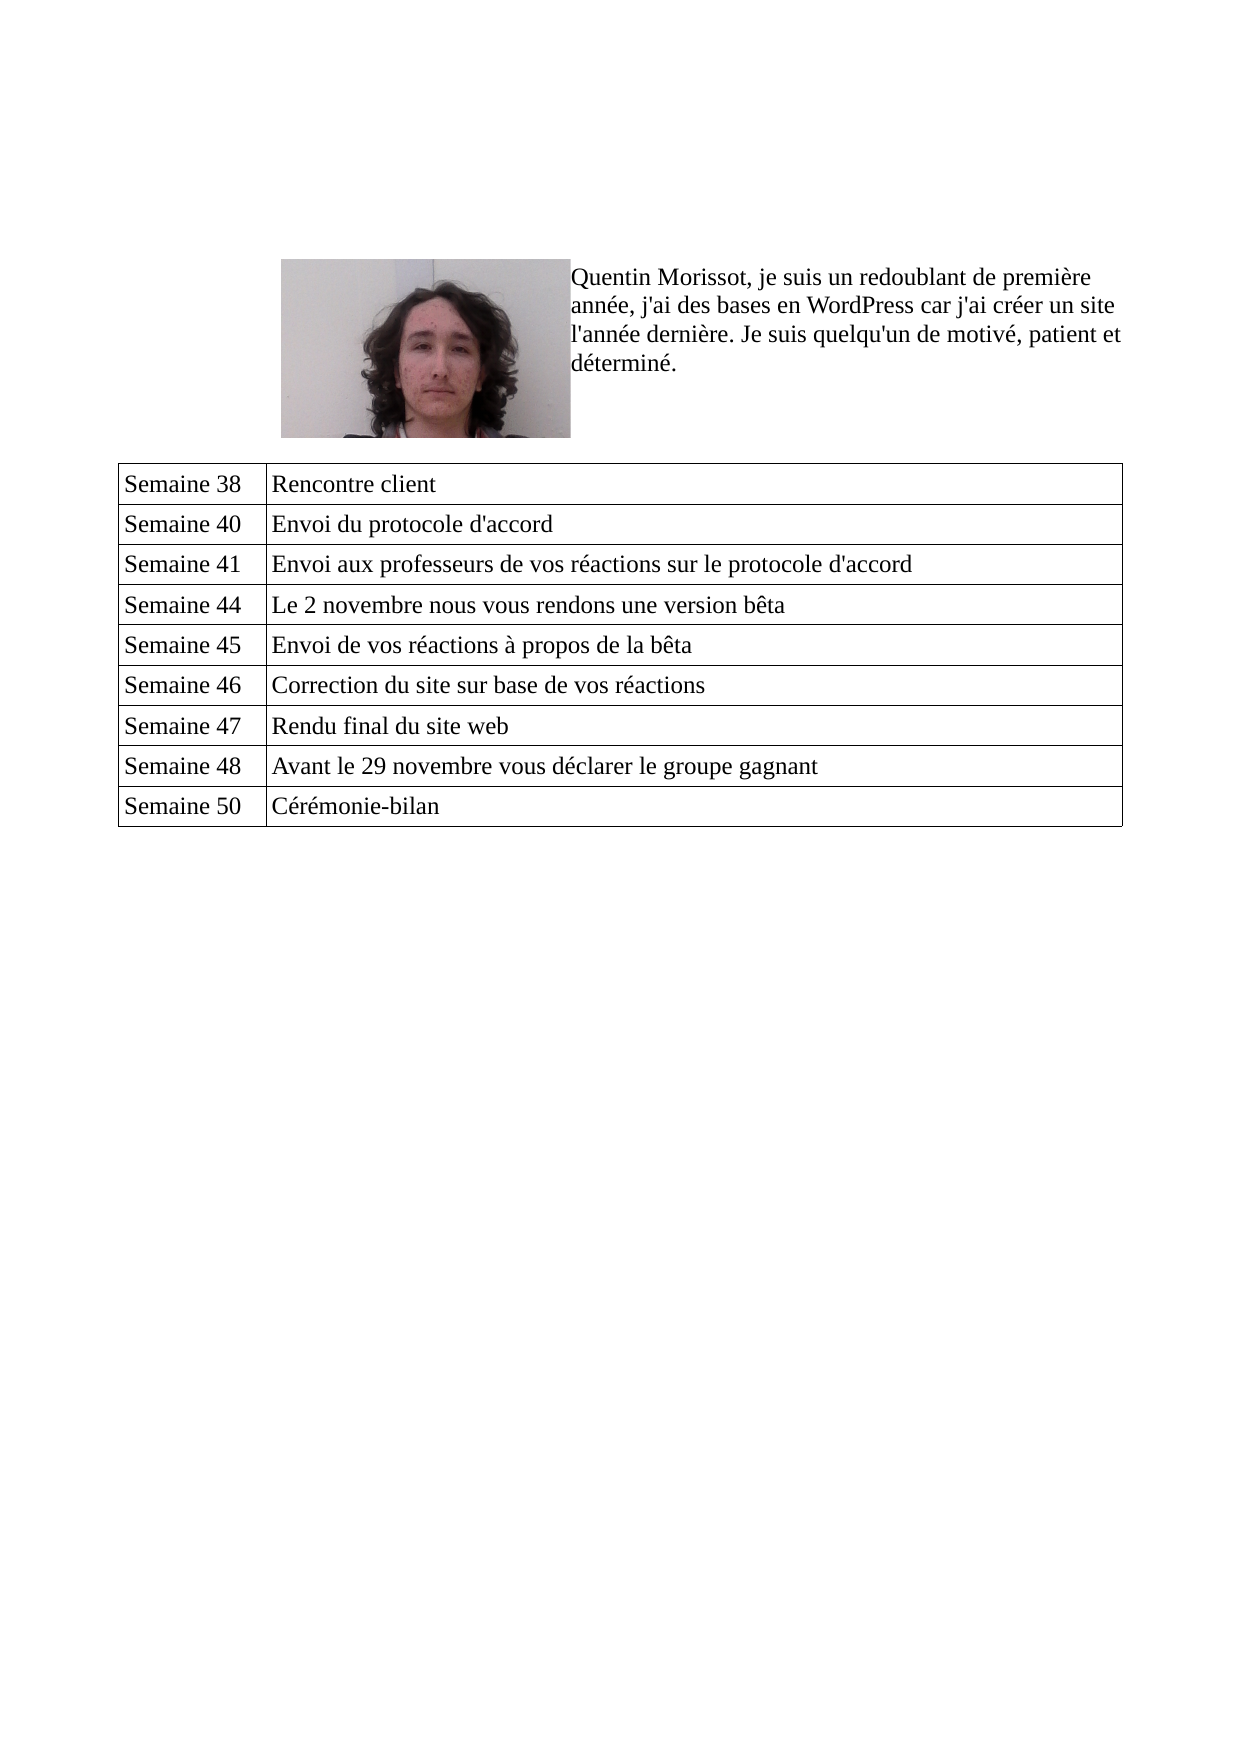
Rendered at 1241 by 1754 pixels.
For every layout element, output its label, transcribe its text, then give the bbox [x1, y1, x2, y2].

table_cell Le 2 novembre nous vous rendons une version bêta [267, 585, 1122, 624]
table_cell Semaine 48 [119, 746, 266, 786]
table_header Rencontre client [267, 464, 1122, 503]
table_cell Cérémonie-bilan [267, 787, 1122, 826]
picture [281, 259, 571, 438]
table_cell Envoi du protocole d'accord [267, 505, 1122, 544]
table_cell Semaine 46 [119, 666, 266, 705]
table_cell Envoi de vos réactions à propos de la bêta [267, 625, 1122, 665]
table_cell Semaine 45 [119, 625, 266, 665]
table_cell Semaine 40 [119, 505, 266, 544]
table_cell Semaine 44 [119, 585, 266, 624]
table_cell Avant le 29 novembre vous déclarer le groupe gagnant [267, 746, 1122, 786]
table_cell Semaine 47 [119, 706, 266, 745]
text [118, 262, 281, 377]
text Quentin Morissot, je suis un redoublant de première année, j'ai des bases en WordPress car j'ai créer un site l'année dernière. Je suis quelqu'un de motivé, patient et déterminé. [571, 262, 1122, 377]
table_cell Envoi aux professeurs de vos réactions sur le protocole d'accord [267, 545, 1122, 584]
table_cell Semaine 41 [119, 545, 266, 584]
table_cell Rendu final du site web [267, 706, 1122, 745]
table_cell Semaine 50 [119, 787, 266, 826]
table_header Semaine 38 [119, 464, 266, 503]
table_cell Correction du site sur base de vos réactions [267, 666, 1122, 705]
